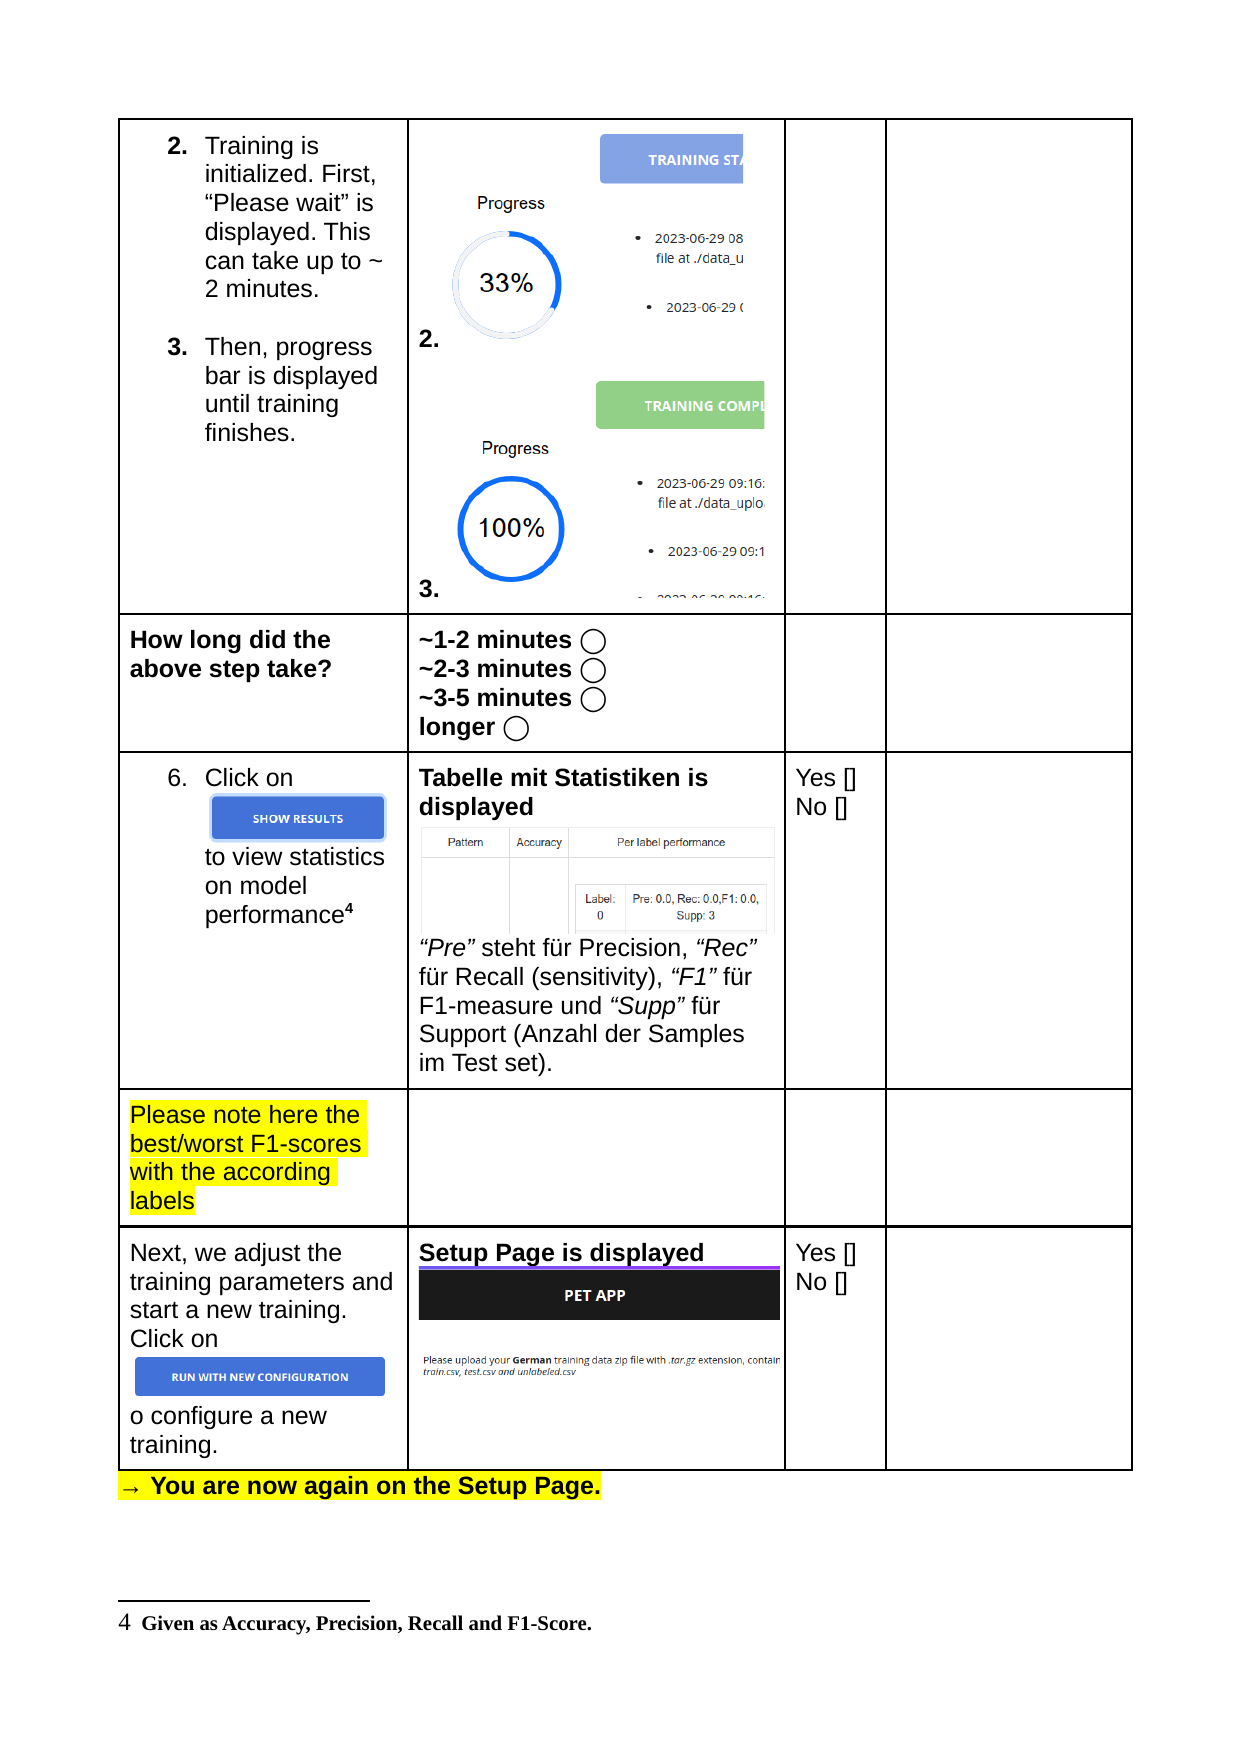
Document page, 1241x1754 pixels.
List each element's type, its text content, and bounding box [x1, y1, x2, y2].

picture [204, 792, 392, 843]
table_cell [887, 1228, 1131, 1469]
table_cell ~1-2 minutes ◯ ~2-3 minutes ◯ ~3-5 minutes ◯ longer ◯ [409, 615, 784, 751]
text → You are now again on the Setup Page. [118, 1471, 1122, 1500]
table_cell [887, 120, 1131, 613]
picture [439, 130, 744, 348]
table_cell How long did the above step take? [120, 615, 407, 751]
table_cell Click on to start PET training Training is initialized. First, “Please wait” is displayed. This can take up to ~ 2 minutes. Then, progress bar is displayed until training finishes. [120, 120, 407, 613]
picture [129, 1352, 388, 1402]
table_cell 2. 3. [409, 120, 784, 613]
table_cell [786, 120, 885, 613]
table_cell Yes [] No [] [786, 1228, 885, 1469]
table_cell Yes [] No [] [786, 753, 885, 1087]
table_cell [786, 615, 885, 751]
table_cell Please note here the best/worst F1-scores with the according labels [120, 1090, 407, 1225]
table_cell Tabelle mit Statistiken is displayed “Pre” steht für Precision, “Rec” für Recall (sensitivity), “F1” für F1-measure und “Supp” für Support (Anzahl der Samples im Test set). [409, 753, 784, 1087]
table_cell [786, 1090, 885, 1225]
picture [418, 1266, 780, 1382]
table_cell [887, 753, 1131, 1087]
table_cell [409, 1090, 784, 1225]
table_cell [887, 615, 1131, 751]
table_cell Next, we adjust the training parameters and start a new training. Click on o configure a new training. [120, 1228, 407, 1469]
picture [418, 821, 778, 934]
table_cell Click onto view statistics on model performance [120, 753, 407, 1087]
picture [439, 381, 765, 598]
table_cell Setup Page is displayed [409, 1228, 784, 1469]
table_cell [887, 1090, 1131, 1225]
